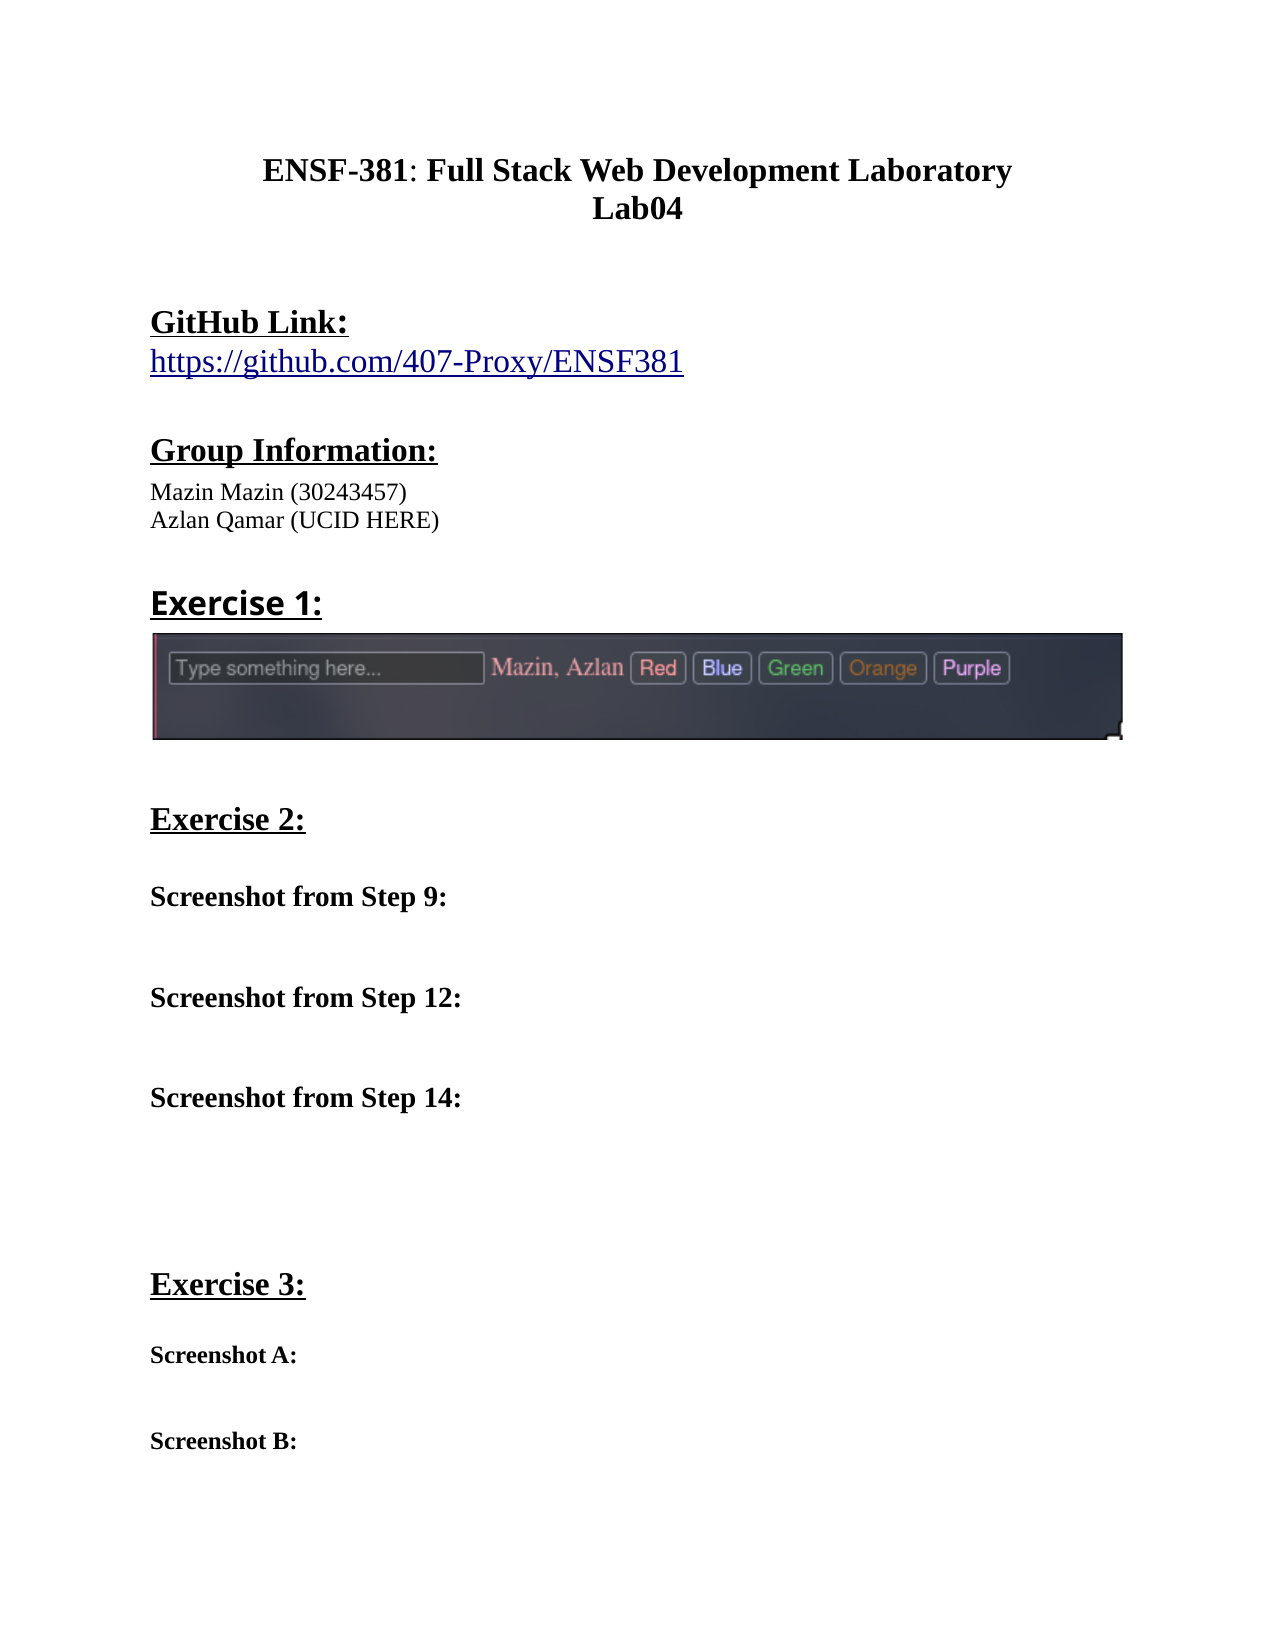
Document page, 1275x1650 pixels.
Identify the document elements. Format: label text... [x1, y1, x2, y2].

text https://github.com/407-Proxy/ENSF381 [150, 342, 1125, 380]
text Screenshot from Step 9: [150, 879, 1125, 913]
text GitHub Link: [150, 298, 1125, 342]
text Screenshot A: [150, 1340, 1125, 1369]
subtitle Exercise 1: [150, 580, 1125, 625]
text Screenshot from Step 14: [150, 1080, 1125, 1114]
text Screenshot from Step 12: [150, 980, 1125, 1013]
subtitle Exercise 3: [150, 1265, 1125, 1303]
text Lab04 [150, 188, 1125, 227]
text ENSF-381: Full Stack Web Development Laboratory [150, 150, 1125, 188]
text Screenshot B: [150, 1426, 1125, 1455]
picture [152, 633, 1123, 740]
subtitle Exercise 2: [150, 799, 1125, 837]
text Mazin Mazin (30243457) [150, 477, 1125, 506]
text Azlan Qamar (UCID HERE) [150, 506, 1125, 534]
subtitle Group Information: [150, 430, 1125, 468]
